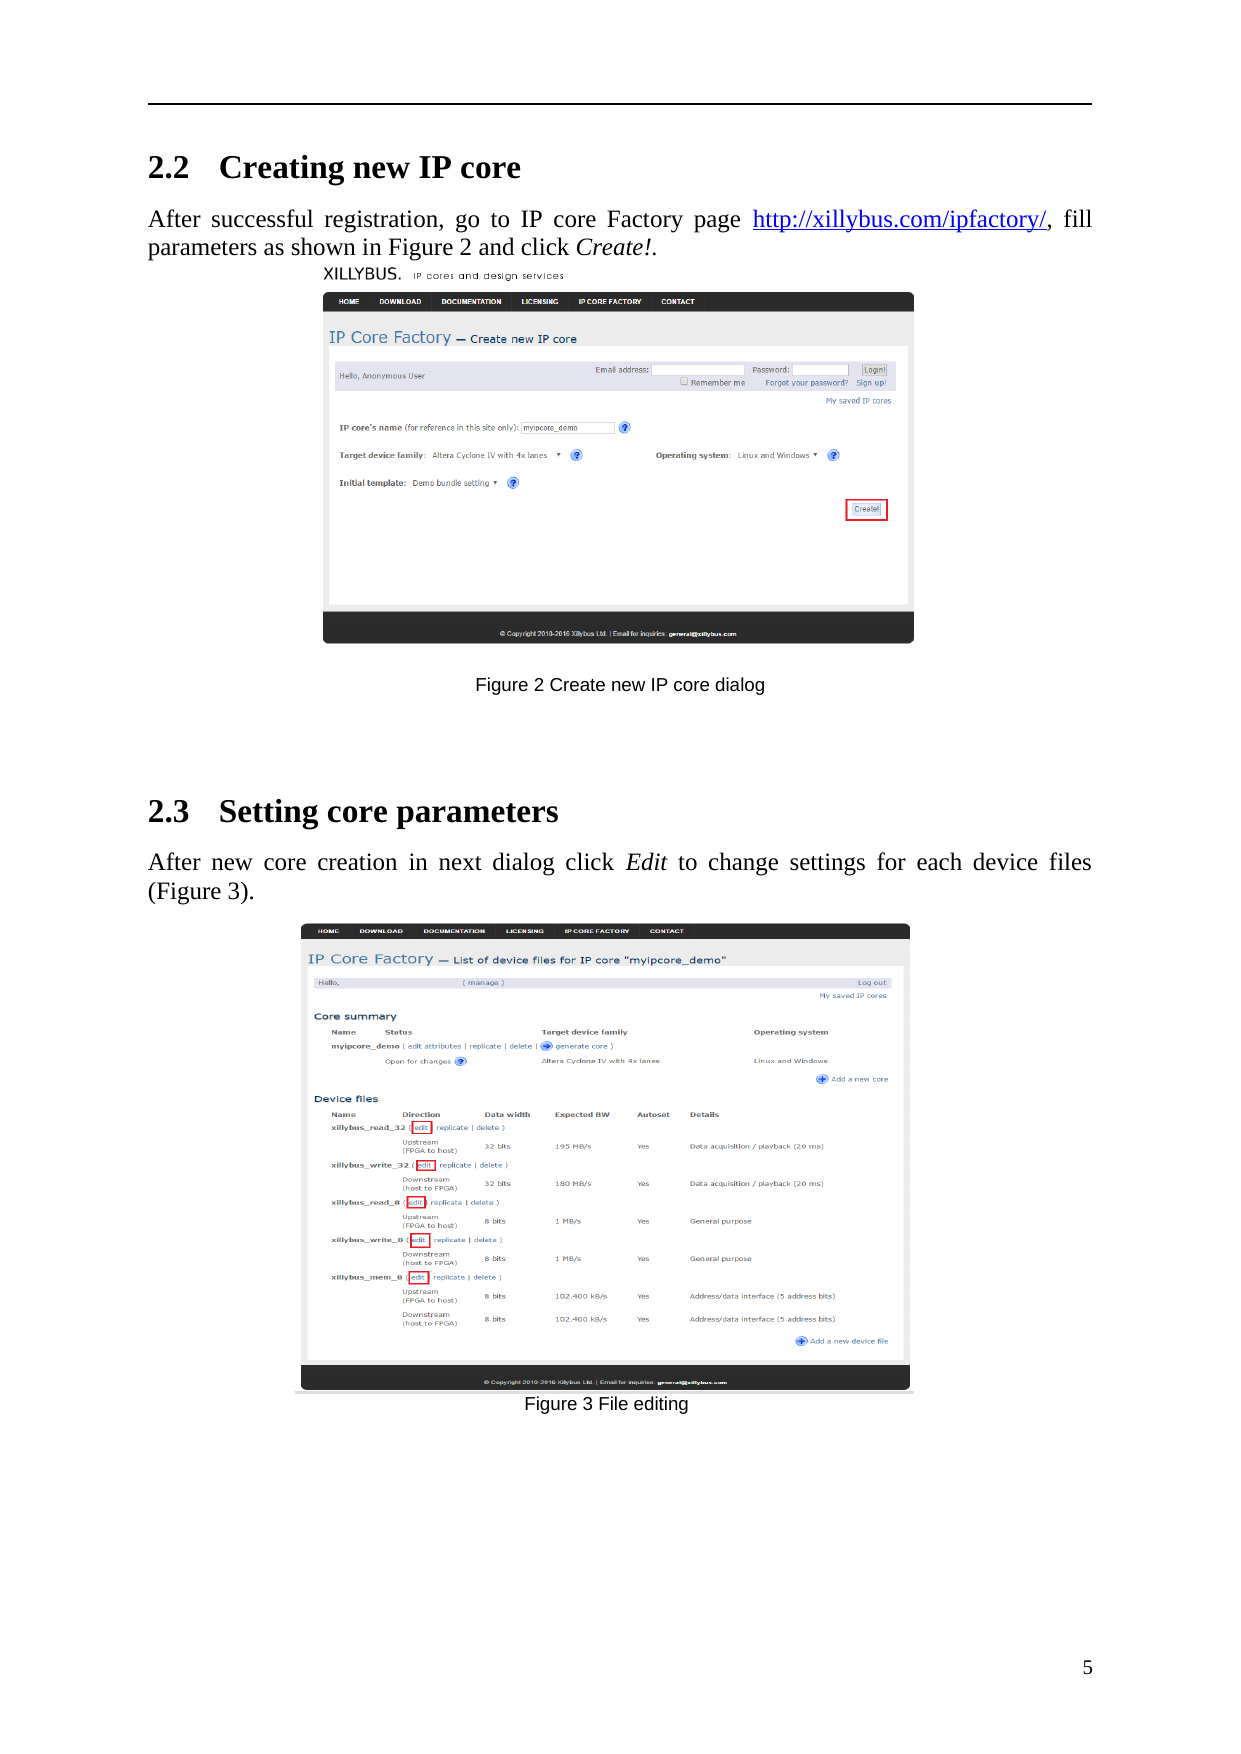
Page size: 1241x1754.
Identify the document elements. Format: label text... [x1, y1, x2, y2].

text After successful registration, go to IP core Factory page http://xillybus.com/ipfactory/, fill parameters as shown in Figure 2 and click Create!. [148, 204, 1092, 261]
text After new core creation in next dialog click Edit to change settings for each device files (Figure 3). [148, 847, 1092, 904]
list Setting core parameters [148, 791, 1092, 829]
picture [315, 262, 925, 653]
text Figure 2 Create new IP core dialog [315, 653, 925, 696]
picture [294, 921, 919, 1394]
list Creating new IP core [148, 148, 1092, 186]
text Figure 3 File editing [295, 1394, 918, 1414]
